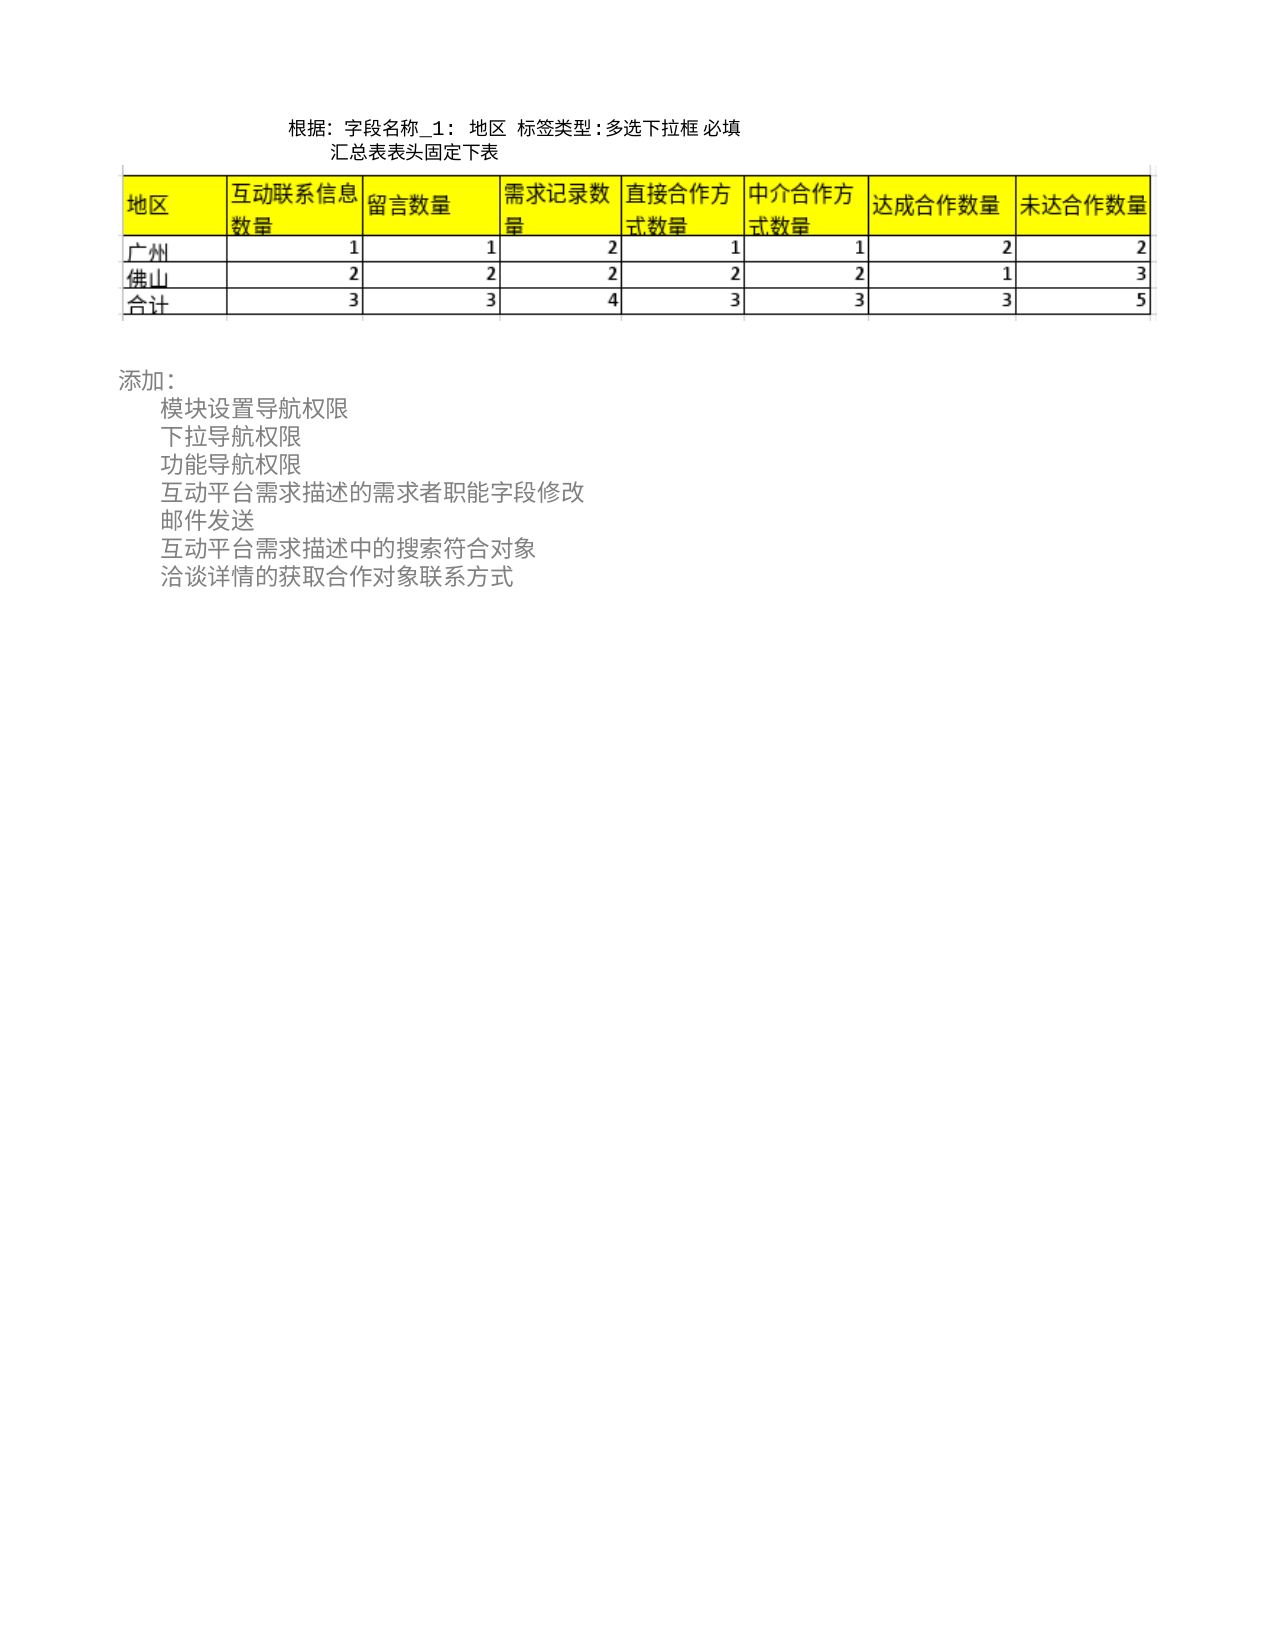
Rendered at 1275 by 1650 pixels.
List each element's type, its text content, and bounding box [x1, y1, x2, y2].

picture [118, 165, 1157, 321]
text 下拉导航权限 [118, 423, 1157, 451]
text 互动平台需求描述中的搜索符合对象 [118, 536, 1157, 564]
text 根据：字段名称_1: 地区 标签类型:多选下拉框 必填 [118, 118, 1157, 142]
text 功能导航权限 [118, 451, 1157, 479]
text 模块设置导航权限 [118, 395, 1157, 423]
text 互动平台需求描述的需求者职能字段修改 [118, 479, 1157, 508]
text 汇总表表头固定下表 [118, 142, 1157, 165]
text 洽谈详情的获取合作对象联系方式 [118, 564, 1157, 592]
text 邮件发送 [118, 508, 1157, 536]
text 添加： [118, 368, 1157, 395]
